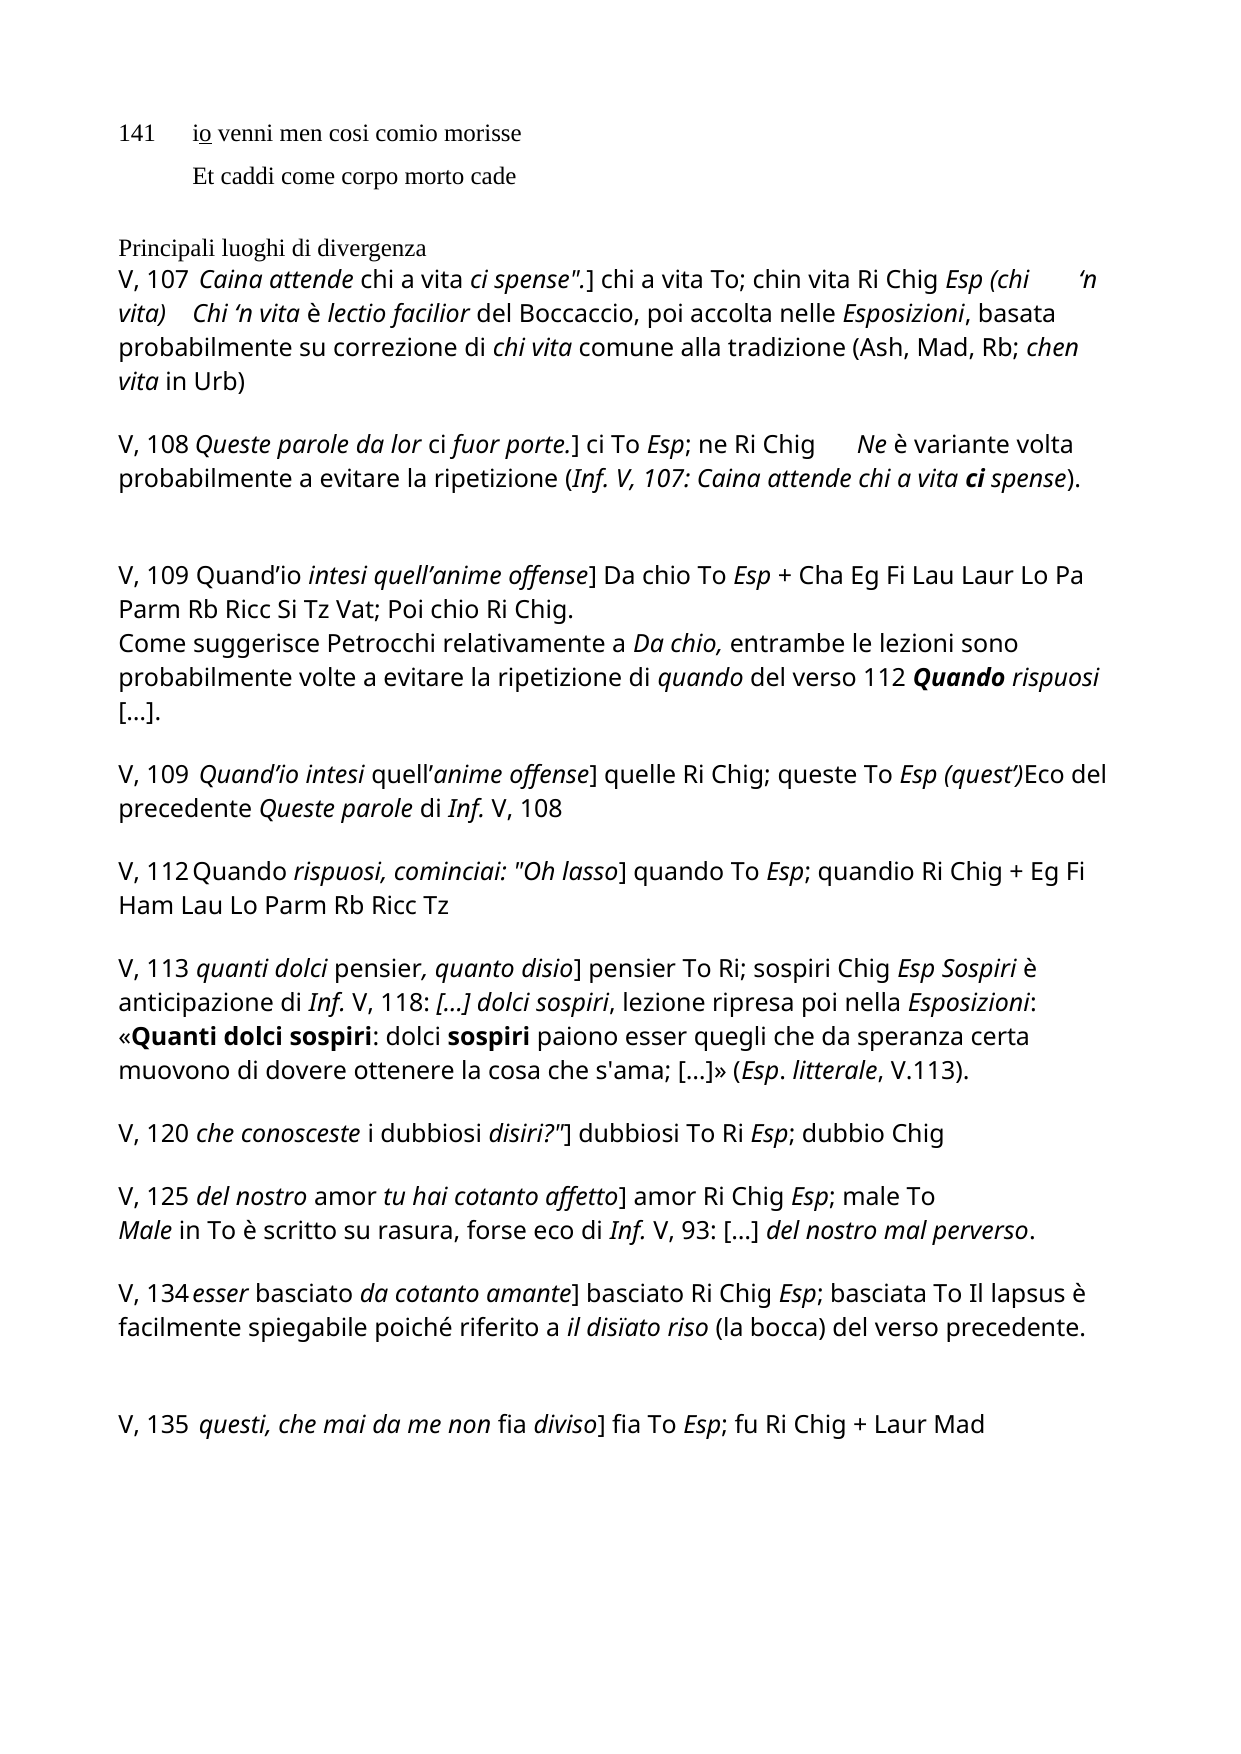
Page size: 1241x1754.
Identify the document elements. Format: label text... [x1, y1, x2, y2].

text Principali luoghi di divergenza [118, 233, 1122, 262]
text Male in To è scritto su rasura, forse eco di Inf. V, 93: […] del nostro mal perverso. [118, 1212, 1122, 1247]
text V, 125 del nostro amor tu hai cotanto affetto] amor Ri Chig Esp; male To [118, 1178, 1122, 1212]
text V, 112 Quando rispuosi, cominciai: "Oh lasso] quando To Esp; quandio Ri Chig + Eg Fi Ham Lau Lo Parm Rb Ricc Tz [118, 854, 1122, 922]
text V, 108 Queste parole da lor ci fuor porte.] ci To Esp; ne Ri Chig Ne è variante volta probabilmente a evitare la ripetizione (Inf. V, 107: Caina attende chi a vita ci spense). [118, 427, 1122, 529]
text V, 109 Quand’io intesi quell’anime offense] quelle Ri Chig; queste To Esp (quest’) Eco del precedente Queste parole di Inf. V, 108 [118, 757, 1122, 825]
text V, 134 esser basciato da cotanto amante] basciato Ri Chig Esp; basciata To Il lapsus è facilmente spiegabile poiché riferito a il disïato riso (la bocca) del verso precedente. [118, 1275, 1122, 1377]
text V, 109 Quand’io intesi quell’anime offense] Da chio To Esp + Cha Eg Fi Lau Laur Lo Pa Parm Rb Ricc Si Tz Vat; Poi chio Ri Chig. [118, 558, 1122, 626]
text V, 120 che conosceste i dubbiosi disiri?"] dubbiosi To Ri Esp; dubbio Chig [118, 1116, 1122, 1150]
text Et caddi come corpo morto cade [118, 161, 1122, 190]
text V, 107 Caina attende chi a vita ci spense".] chi a vita To; chin vita Ri Chig Esp (chi ‘n vita) Chi ‘n vita è lectio facilior del Boccaccio, poi accolta nelle Esposizioni, basata probabilmente su correzione di chi vita comune alla tradizione (Ash, Mad, Rb; chen vita in Urb) [118, 262, 1122, 398]
text V, 135 questi, che mai da me non fia diviso] fia To Esp; fu Ri Chig + Laur Mad [118, 1406, 1122, 1440]
text 141 io venni men cosi comio morisse [118, 118, 1122, 147]
text Come suggerisce Petrocchi relativamente a Da chio, entrambe le lezioni sono probabilmente volte a evitare la ripetizione di quando del verso 112 Quando rispuosi […]. [118, 626, 1122, 728]
text V, 113 quanti dolci pensier, quanto disio] pensier To Ri; sospiri Chig Esp Sospiri è anticipazione di Inf. V, 118: […] dolci sospiri, lezione ripresa poi nella Esposizioni: «Quanti dolci sospiri: dolci sospiri paiono esser quegli che da speranza certa muovono di dovere ottenere la cosa che s'ama; […]» (Esp. litterale, V.113). [118, 951, 1122, 1087]
